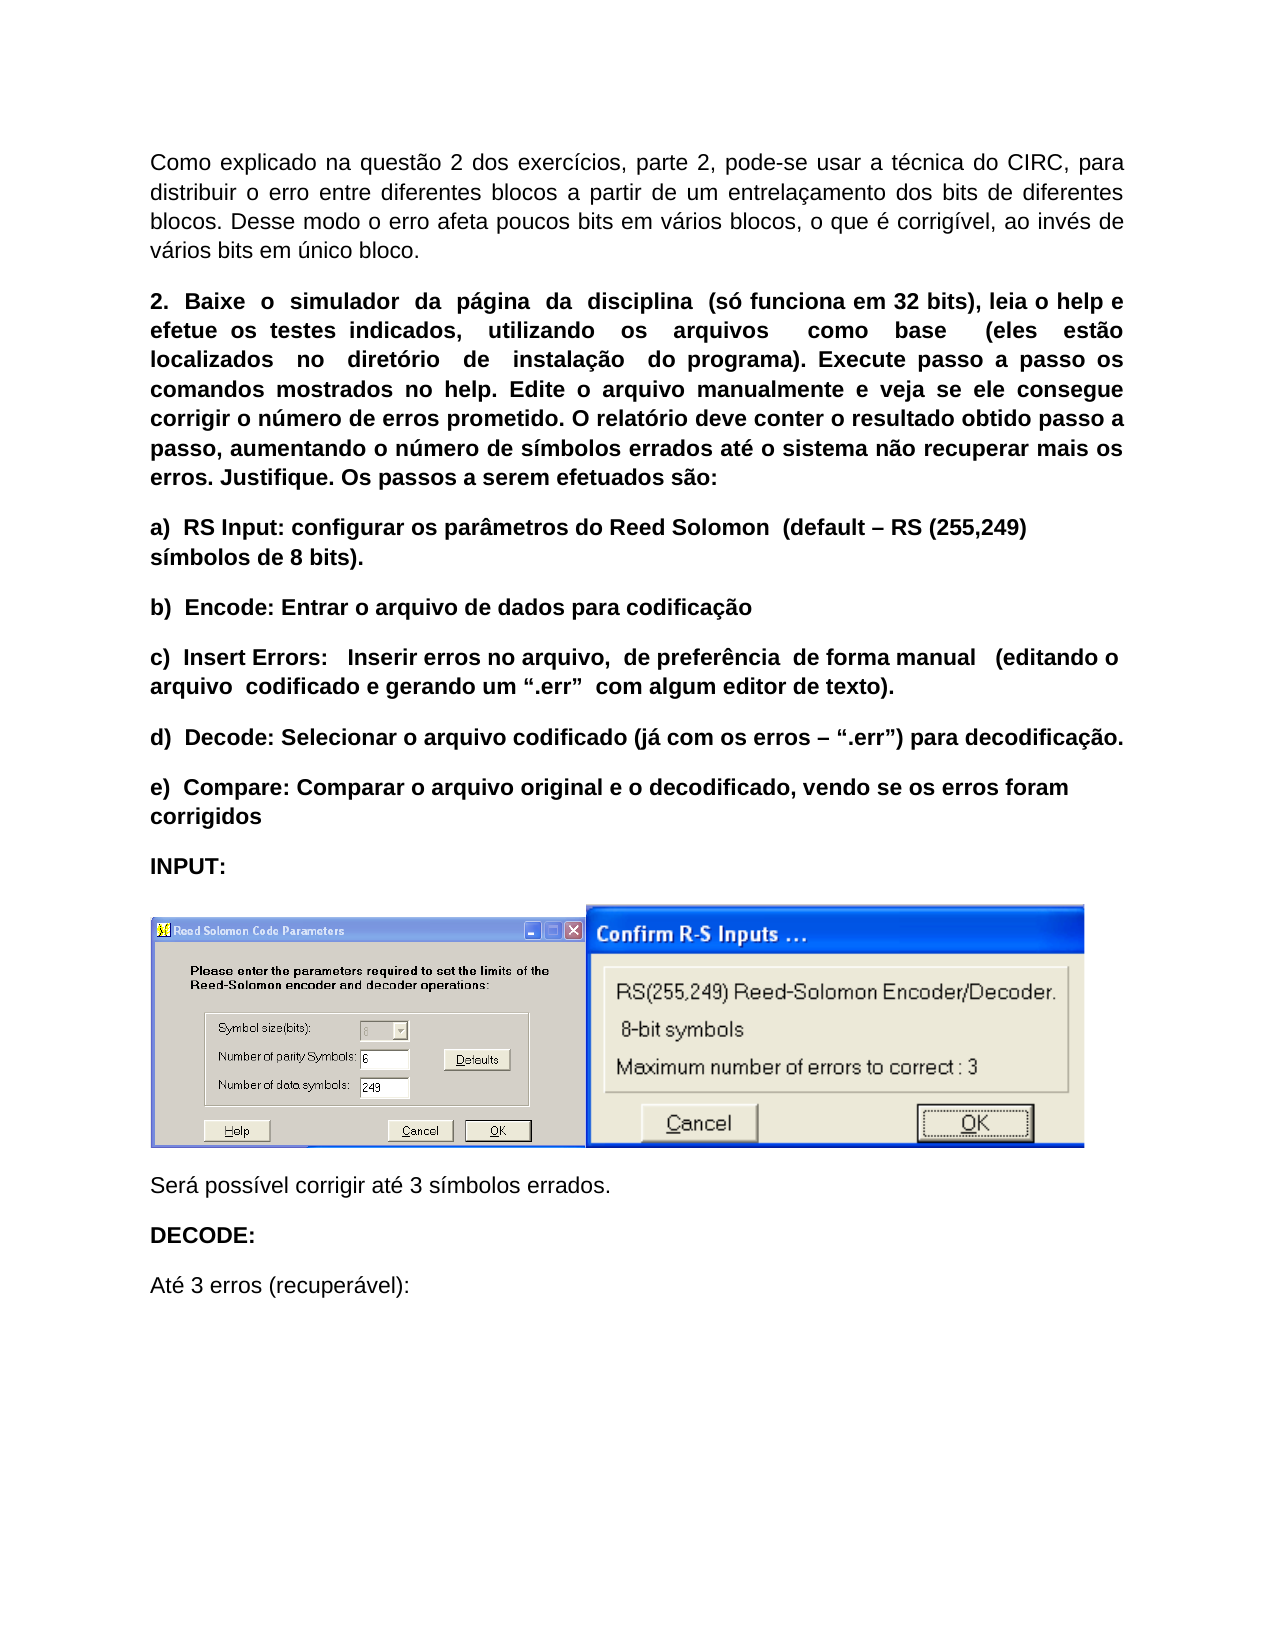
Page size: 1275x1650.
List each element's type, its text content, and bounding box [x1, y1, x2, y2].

text b) Encode: Entrar o arquivo de dados para codificação [150, 594, 1125, 620]
text a) RS Input: configurar os parâmetros do Reed Solomon (default – RS (255,249) símbolos de 8 bits). [150, 515, 1125, 570]
text d) Decode: Selecionar o arquivo codificado (já com os erros – “.err”) para decodificação. [150, 724, 1125, 750]
text DECODE: [150, 1223, 1125, 1248]
picture [150, 904, 1085, 1148]
text Como explicado na questão 2 dos exercícios, parte 2, pode-se usar a técnica do CIRC, para distribuir o erro entre diferentes blocos a partir de um entrelaçamento dos bits de diferentes blocos. Desse modo o erro afeta poucos bits em vários blocos, o que é corrigível, ao invés de vários bits em único bloco. [150, 150, 1125, 264]
text Será possível corrigir até 3 símbolos errados. [150, 1172, 1125, 1198]
text INPUT: [150, 854, 1125, 879]
text e) Compare: Comparar o arquivo original e o decodificado, vendo se os erros foram corrigidos [150, 774, 1125, 829]
text Até 3 erros (recuperável): [150, 1273, 1125, 1298]
text 2. Baixe o simulador da página da disciplina (só funciona em 32 bits), leia o help e efetue os testes indicados, utilizando os arquivos como base (eles estão localizados no diretório de instalação do programa). Execute passo a passo os comandos mostrados no help. Edite o arquivo manualmente e veja se ele consegue corrigir o número de erros prometido. O relatório deve conter o resultado obtido passo a passo, aumentando o número de símbolos errados até o sistema não recuperar mais os erros. Justifique. Os passos a serem efetuados são: [150, 288, 1125, 490]
text c) Insert Errors: Inserir erros no arquivo, de preferência de forma manual (editando o arquivo codificado e gerando um “.err” com algum editor de texto). [150, 644, 1125, 699]
